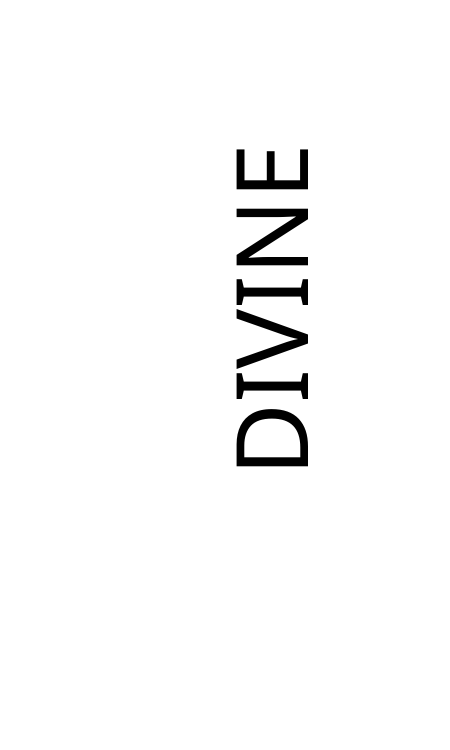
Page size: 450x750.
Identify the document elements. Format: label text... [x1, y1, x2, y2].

text DIVINE [118, 118, 332, 477]
